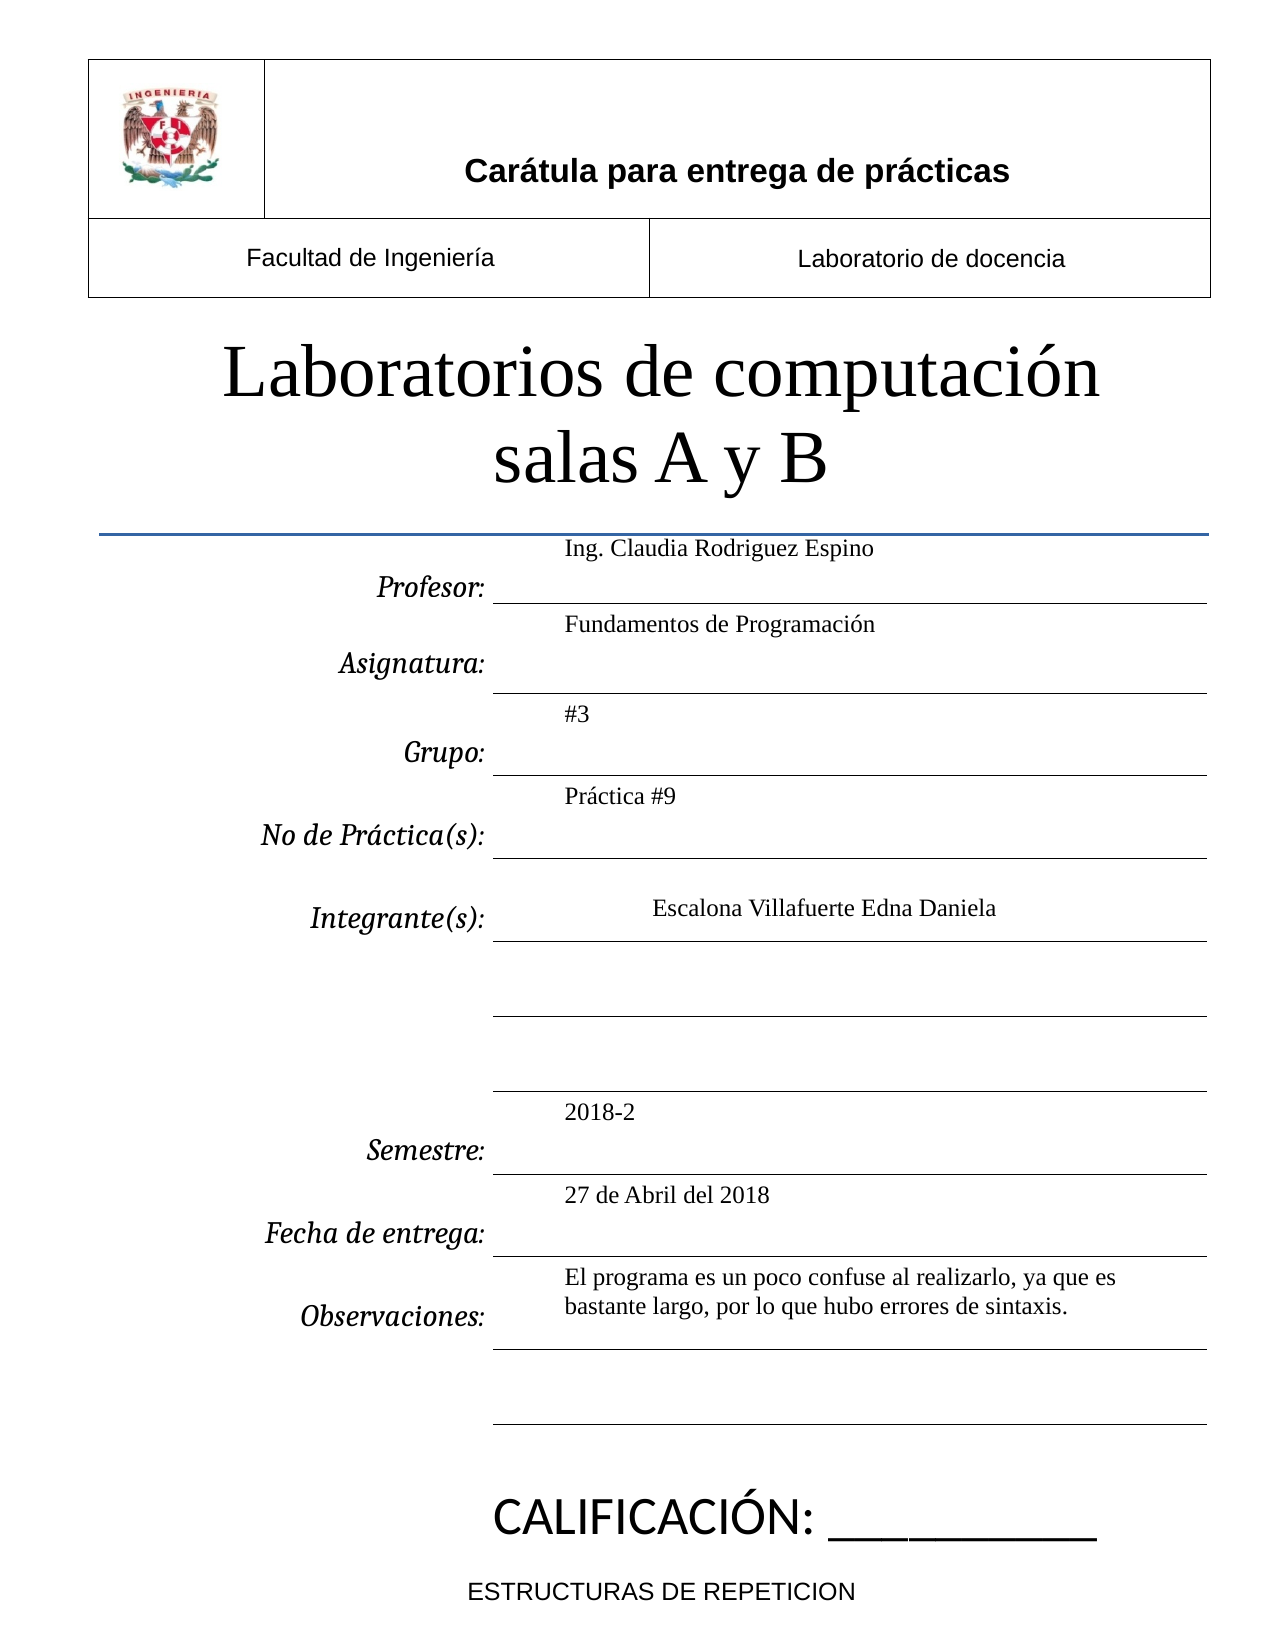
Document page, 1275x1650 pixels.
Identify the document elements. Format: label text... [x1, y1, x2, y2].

table_header [89, 60, 264, 217]
text CALIFICACIÓN: __________ [118, 1482, 1205, 1548]
table_cell Escalona Villafuerte Edna Daniela [493, 859, 1207, 941]
table_cell Laboratorio de docencia [650, 219, 1210, 297]
table_cell Práctica #9 [493, 776, 1207, 858]
text salas A y B [118, 413, 1205, 499]
table_cell Grupo: [118, 693, 493, 775]
table_cell Semestre: [118, 1091, 493, 1174]
table_cell [493, 1017, 1207, 1091]
text ESTRUCTURAS DE REPETICION [118, 1577, 1205, 1606]
table_cell [493, 942, 1207, 1016]
table_cell No de Práctica(s): [118, 775, 493, 858]
table_header Ing. Claudia Rodriguez Espino [493, 536, 1207, 603]
text Laboratorios de computación [118, 326, 1205, 413]
table_cell Fecha de entrega: [118, 1174, 493, 1256]
table_cell El programa es un poco confuse al realizarlo, ya que es bastante largo, por lo que hubo errores de sintaxis. [493, 1257, 1207, 1349]
table_cell Observaciones: [118, 1256, 493, 1349]
table_cell 2018-2 [493, 1092, 1207, 1174]
table_cell Fundamentos de Programación [493, 604, 1207, 692]
table_cell 27 de Abril del 2018 [493, 1175, 1207, 1256]
table_cell #3 [493, 694, 1207, 775]
table_cell Integrante(s): [118, 858, 493, 941]
table_header [493, 528, 1207, 533]
table_cell [118, 1016, 493, 1091]
table_cell [118, 941, 493, 1016]
table_cell Asignatura: [118, 603, 493, 692]
table_cell Facultad de Ingeniería [89, 219, 649, 297]
table_cell [118, 1349, 493, 1424]
table_header Carátula para entrega de prácticas [265, 60, 1210, 217]
table_header Profesor: [118, 536, 493, 603]
table_cell [493, 1350, 1207, 1424]
table_header [118, 528, 493, 533]
